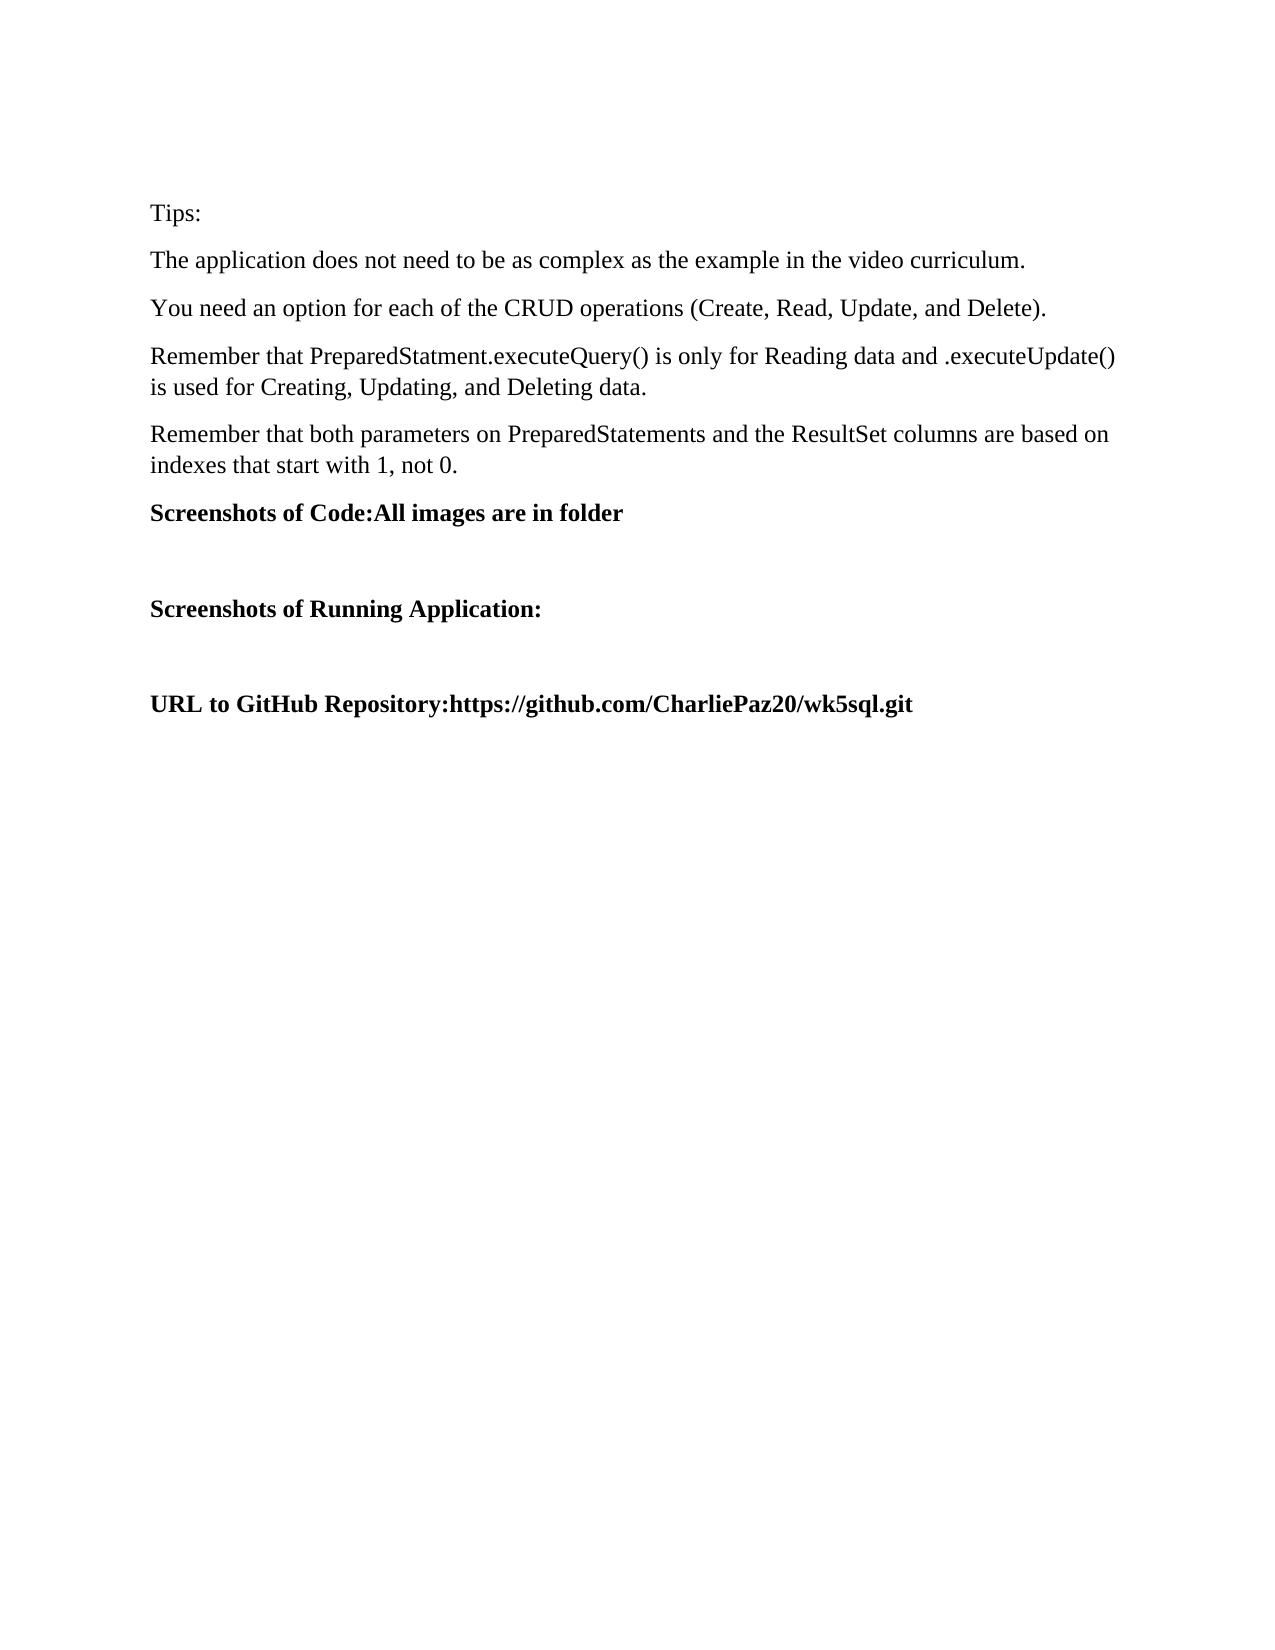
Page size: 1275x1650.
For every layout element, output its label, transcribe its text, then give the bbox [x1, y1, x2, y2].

text URL to GitHub Repository:https://github.com/CharliePaz20/wk5sql.git [150, 689, 1125, 718]
text Screenshots of Running Application: [150, 594, 1125, 622]
text Tips: [150, 198, 1125, 226]
text The application does not need to be as complex as the example in the video curriculum. [150, 245, 1125, 274]
text You need an option for each of the CRUD operations (Create, Read, Update, and Delete). [150, 293, 1125, 322]
text Remember that PreparedStatment.executeQuery() is only for Reading data and .executeUpdate() is used for Creating, Updating, and Deleting data. [150, 341, 1125, 401]
text Remember that both parameters on PreparedStatements and the ResultSet columns are based on indexes that start with 1, not 0. [150, 419, 1125, 479]
text Screenshots of Code:All images are in folder [150, 498, 1125, 527]
